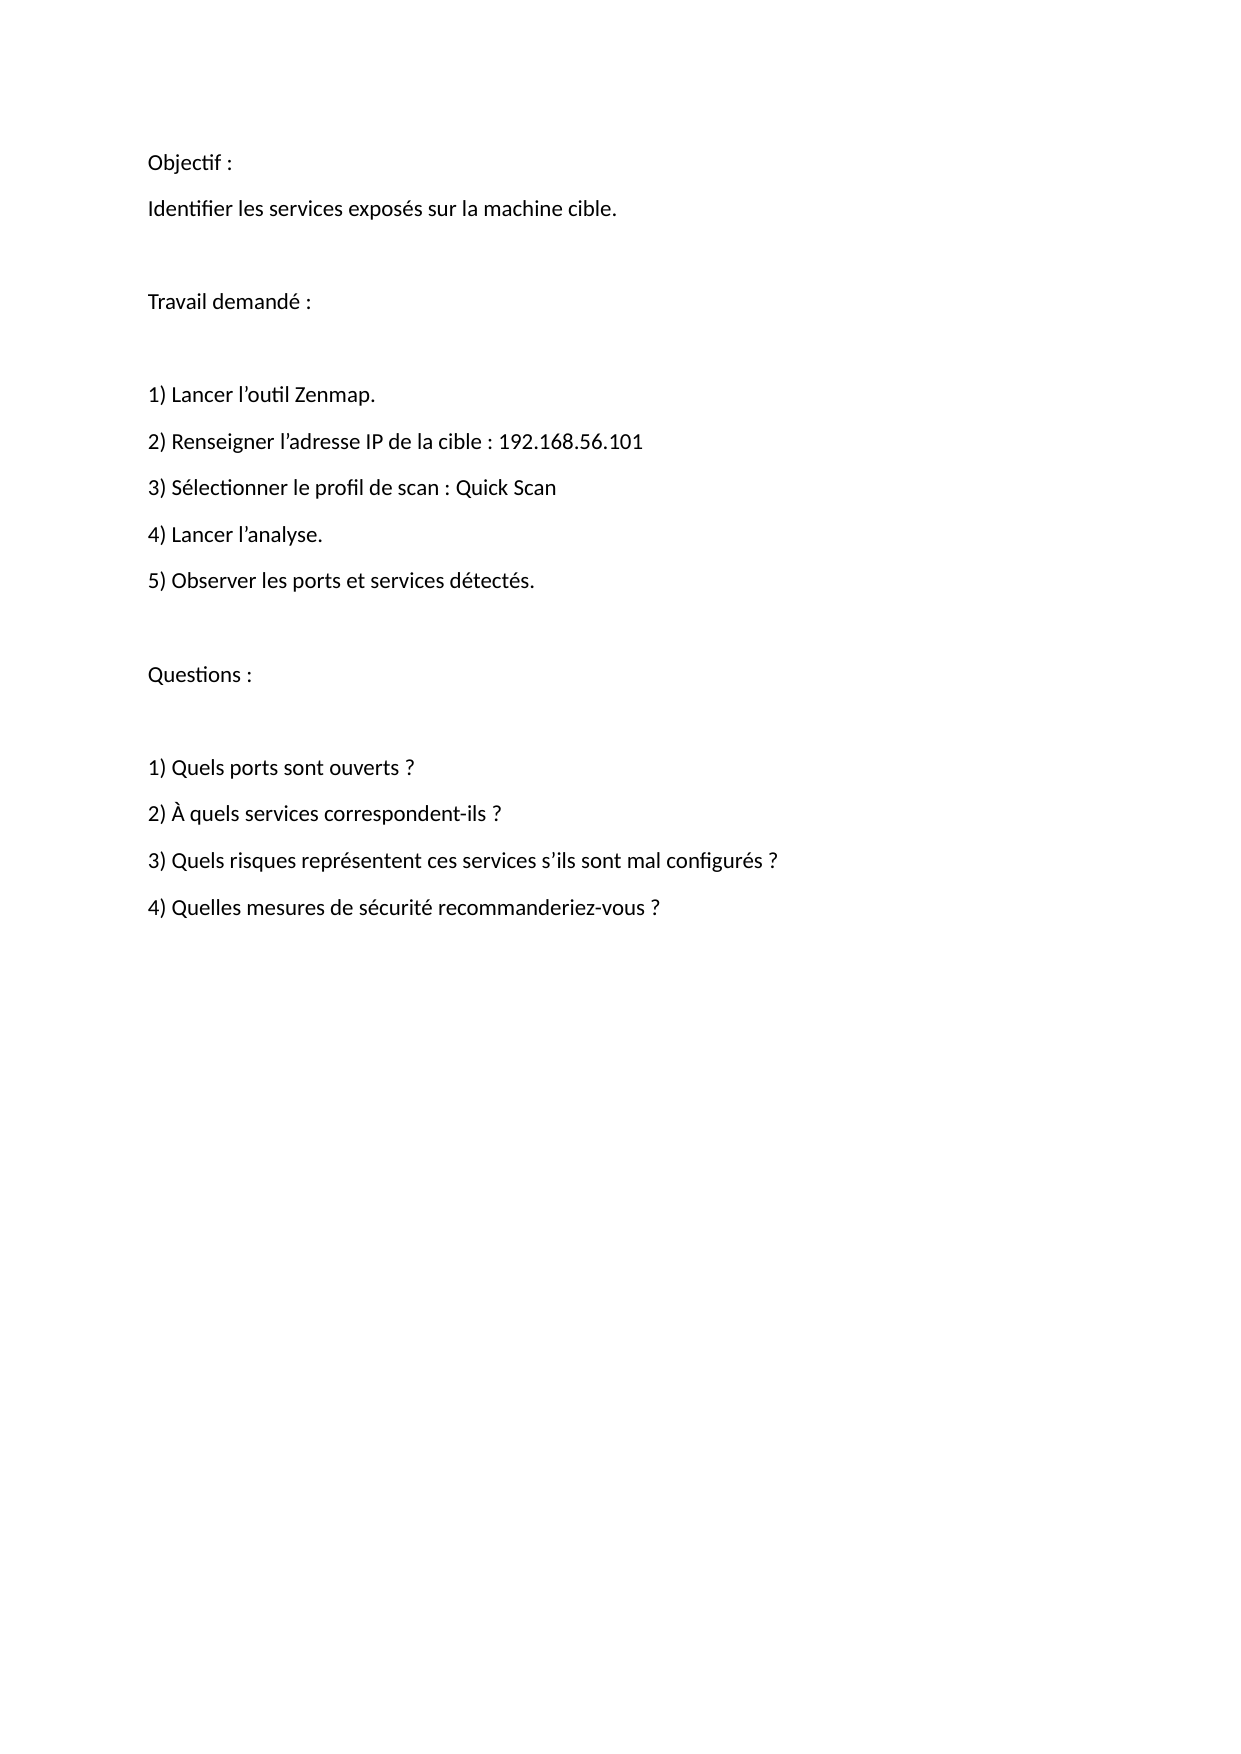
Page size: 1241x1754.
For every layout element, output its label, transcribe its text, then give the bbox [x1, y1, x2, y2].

text 4) Quelles mesures de sécurité recommanderiez-vous ? [148, 893, 1093, 921]
text Objectif : [148, 148, 1093, 176]
text Questions : [148, 660, 1093, 688]
text 4) Lancer l’analyse. [148, 520, 1093, 548]
text Travail demandé : [148, 287, 1093, 315]
text 3) Quels risques représentent ces services s’ils sont mal configurés ? [148, 846, 1093, 874]
text Identifier les services exposés sur la machine cible. [148, 194, 1093, 222]
text 5) Observer les ports et services détectés. [148, 567, 1093, 595]
text 3) Sélectionner le profil de scan : Quick Scan [148, 473, 1093, 502]
text 1) Quels ports sont ouverts ? [148, 753, 1093, 781]
text 1) Lancer l’outil Zenmap. [148, 380, 1093, 408]
text 2) Renseigner l’adresse IP de la cible : 192.168.56.101 [148, 427, 1093, 455]
text 2) À quels services correspondent-ils ? [148, 799, 1093, 827]
